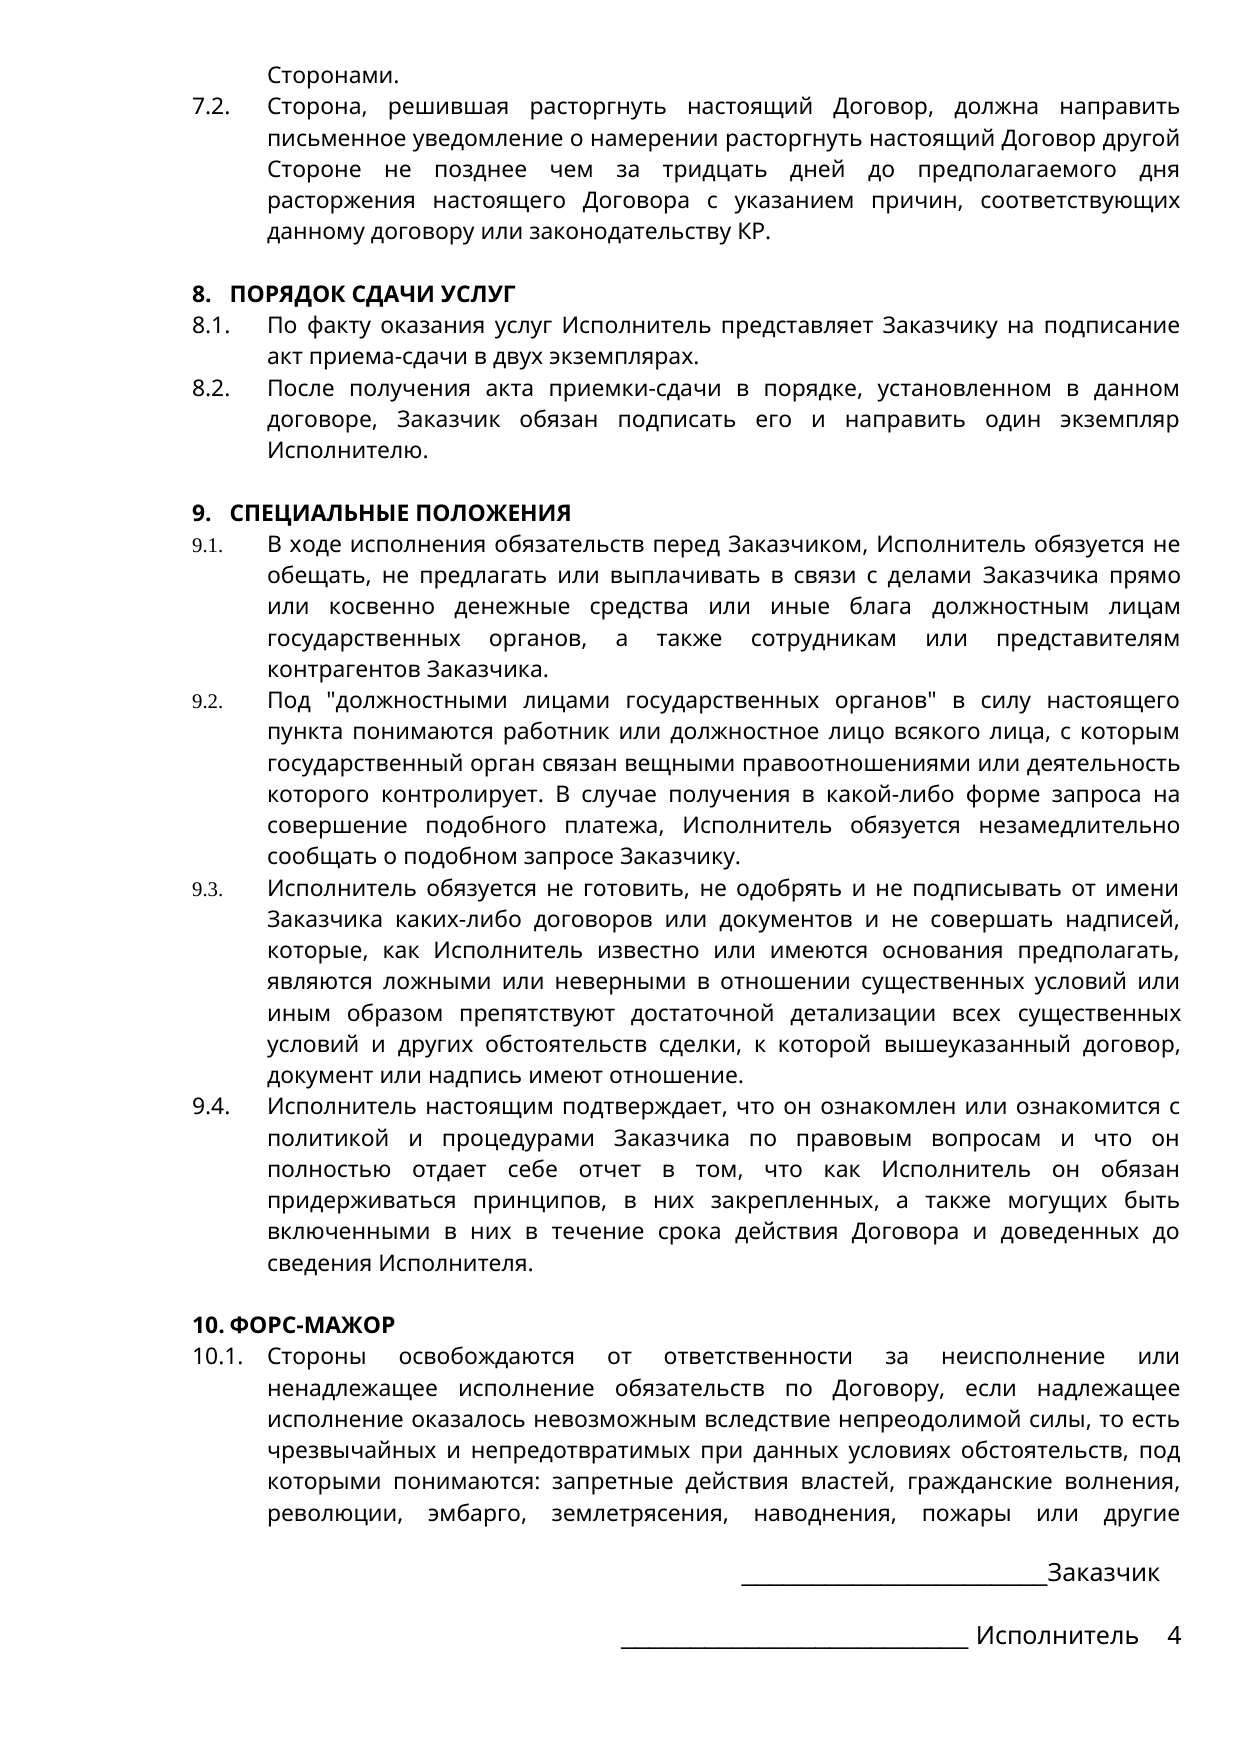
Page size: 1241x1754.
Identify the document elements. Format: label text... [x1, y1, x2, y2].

list ФОРС-МАЖОР [192, 1309, 1181, 1340]
list Исполнитель настоящим подтверждает, что он ознакомлен или ознакомится с политикой и процедурами Заказчика по правовым вопросам и что он полностью отдает себе отчет в том, что как Исполнитель он обязан придерживаться принципов, в них закрепленных, а также могущих быть включенными в них в течение срока действия Договора и доведенных до сведения Исполнителя. [192, 1090, 1181, 1278]
list В ходе исполнения обязательств перед Заказчиком, Исполнитель обязуется не обещать, не предлагать или выплачивать в связи с делами Заказчика прямо или косвенно денежные средства или иные блага должностным лицам государственных органов, а также сотрудникам или представителям контрагентов Заказчика. [192, 528, 1181, 684]
list После получения акта приемки-сдачи в порядке, установленном в данном договоре, Заказчик обязан подписать его и направить один экземпляр Исполнителю. [192, 372, 1181, 465]
list Исполнитель обязуется не готовить, не одобрять и не подписывать от имени Заказчика каких-либо договоров или документов и не совершать надписей, которые, как Исполнитель известно или имеются основания предполагать, являются ложными или неверными в отношении существенных условий или иным образом препятствуют достаточной детализации всех существенных условий и других обстоятельств сделки, к которой вышеуказанный договор, документ или надпись имеют отношение. [192, 872, 1181, 1090]
list СПЕЦИАЛЬНЫЕ ПОЛОЖЕНИЯ [192, 497, 1181, 528]
list По факту оказания услуг Исполнитель представляет Заказчику на подписание акт приема-сдачи в двух экземплярах. [192, 309, 1181, 372]
list Порядок сдачи УСЛУГ [192, 278, 1181, 309]
list Сторонами. [192, 59, 1181, 90]
list Стороны освобождаются от ответственности за неисполнение или ненадлежащее исполнение обязательств по Договору, если надлежащее исполнение оказалось невозможным вследствие непреодолимой силы, то есть чрезвычайных и непредотвратимых при данных условиях обстоятельств, под которыми понимаются: запретные действия властей, гражданские волнения, революции, эмбарго, землетрясения, наводнения, пожары или другие [192, 1340, 1181, 1528]
list Под "должностными лицами государственных органов" в силу настоящего пункта понимаются работник или должностное лицо всякого лица, с которым государственный орган связан вещными правоотношениями или деятельность которого контролирует. В случае получения в какой-либо форме запроса на совершение подобного платежа, Исполнитель обязуется незамедлительно сообщать о подобном запросе Заказчику. [192, 684, 1181, 872]
list Сторона, решившая расторгнуть настоящий Договор, должна направить письменное уведомление о намерении расторгнуть настоящий Договор другой Стороне не позднее чем за тридцать дней до предполагаемого дня расторжения настоящего Договора с указанием причин, соответствующих данному договору или законодательству КР. [192, 90, 1181, 247]
